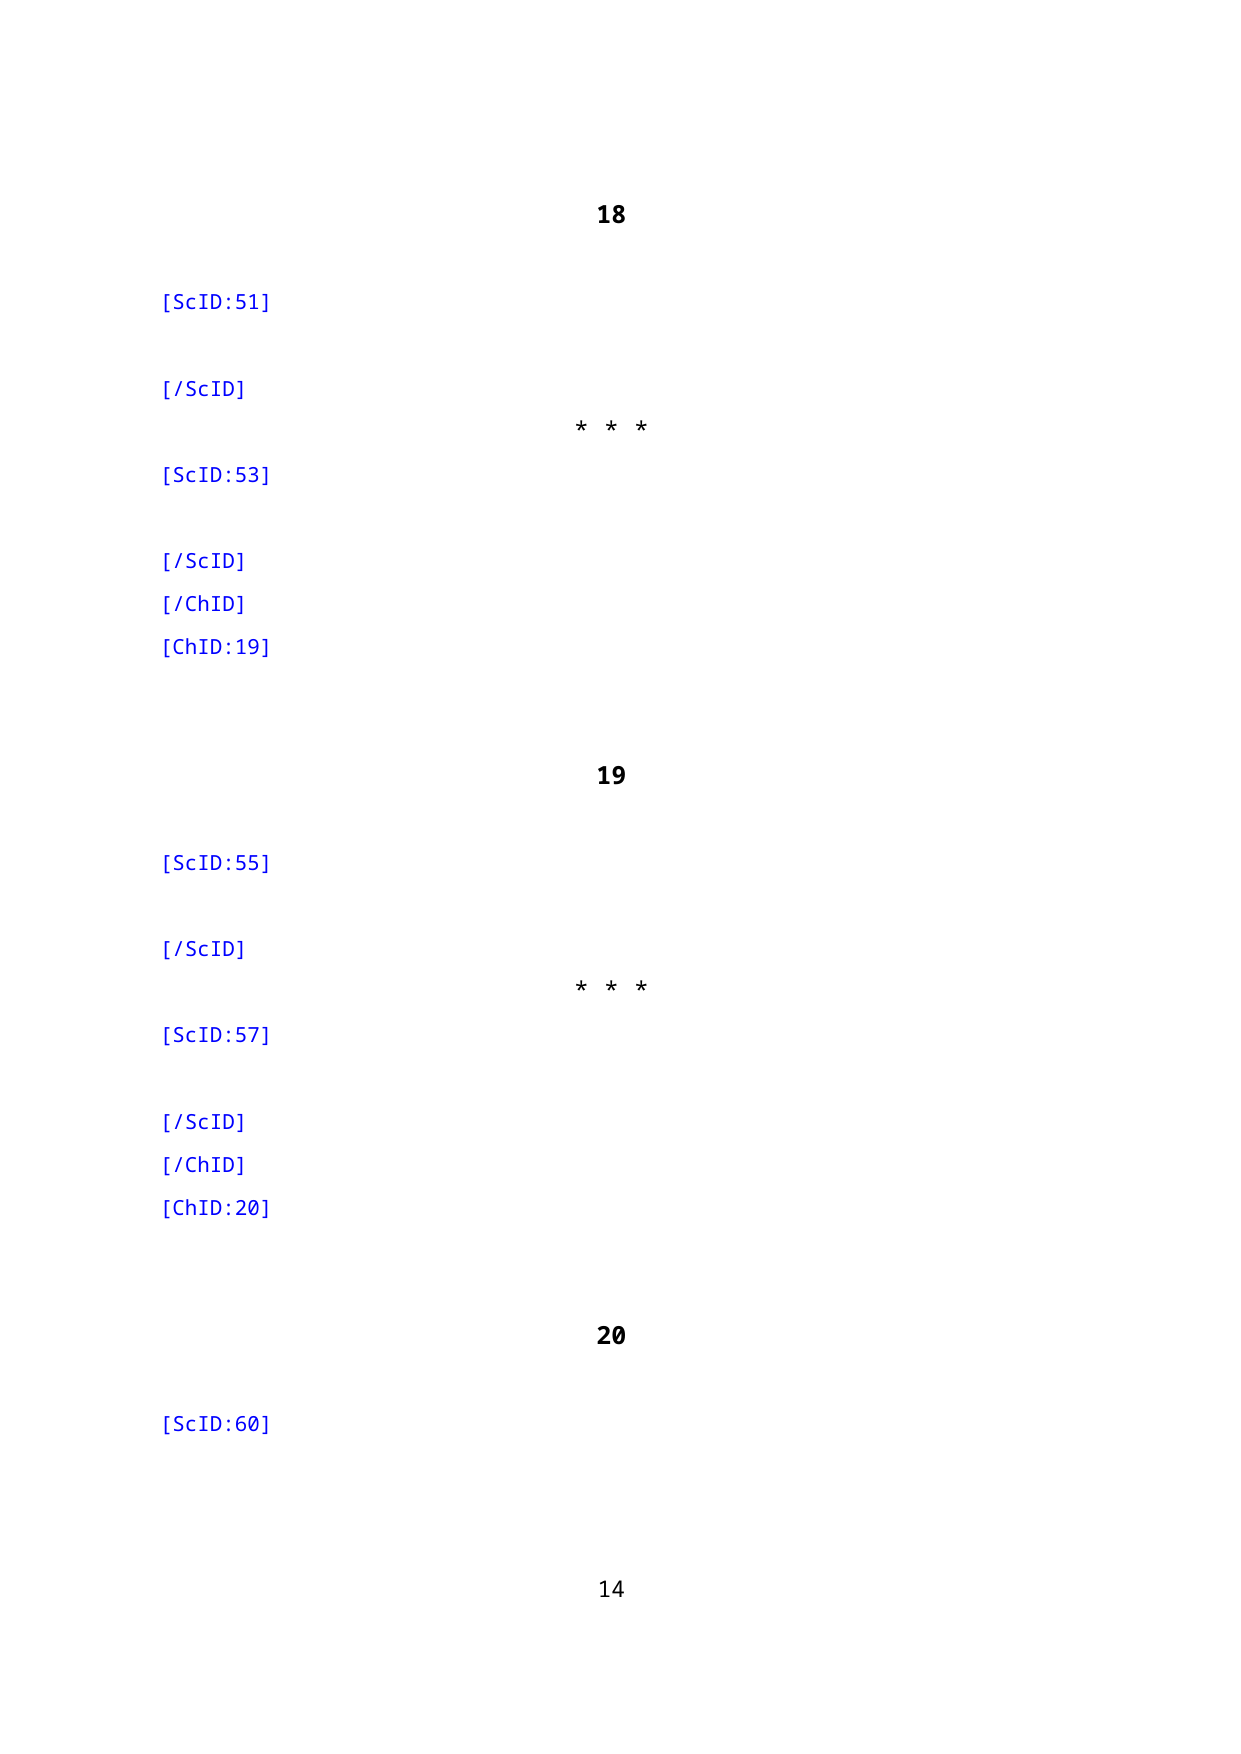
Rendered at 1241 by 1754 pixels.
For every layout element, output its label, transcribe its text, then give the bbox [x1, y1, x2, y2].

subtitle * * * [159, 404, 1063, 448]
subtitle * * * [159, 965, 1063, 1008]
subtitle 18 [159, 189, 1063, 232]
text [ScID:60] [159, 1396, 1063, 1439]
text [/ChID] [159, 1138, 1063, 1181]
text [ScID:51] [159, 275, 1063, 318]
text [/ScID] [159, 534, 1063, 577]
text [ChID:20] [159, 1181, 1063, 1224]
subtitle 19 [159, 749, 1063, 793]
subtitle 20 [159, 1310, 1063, 1353]
text [/ScID] [159, 361, 1063, 404]
text [ChID:19] [159, 620, 1063, 663]
text [ScID:55] [159, 836, 1063, 879]
text [/ScID] [159, 1094, 1063, 1138]
text [/ScID] [159, 922, 1063, 965]
text [/ChID] [159, 577, 1063, 620]
text [ScID:53] [159, 448, 1063, 491]
text [ScID:57] [159, 1008, 1063, 1051]
